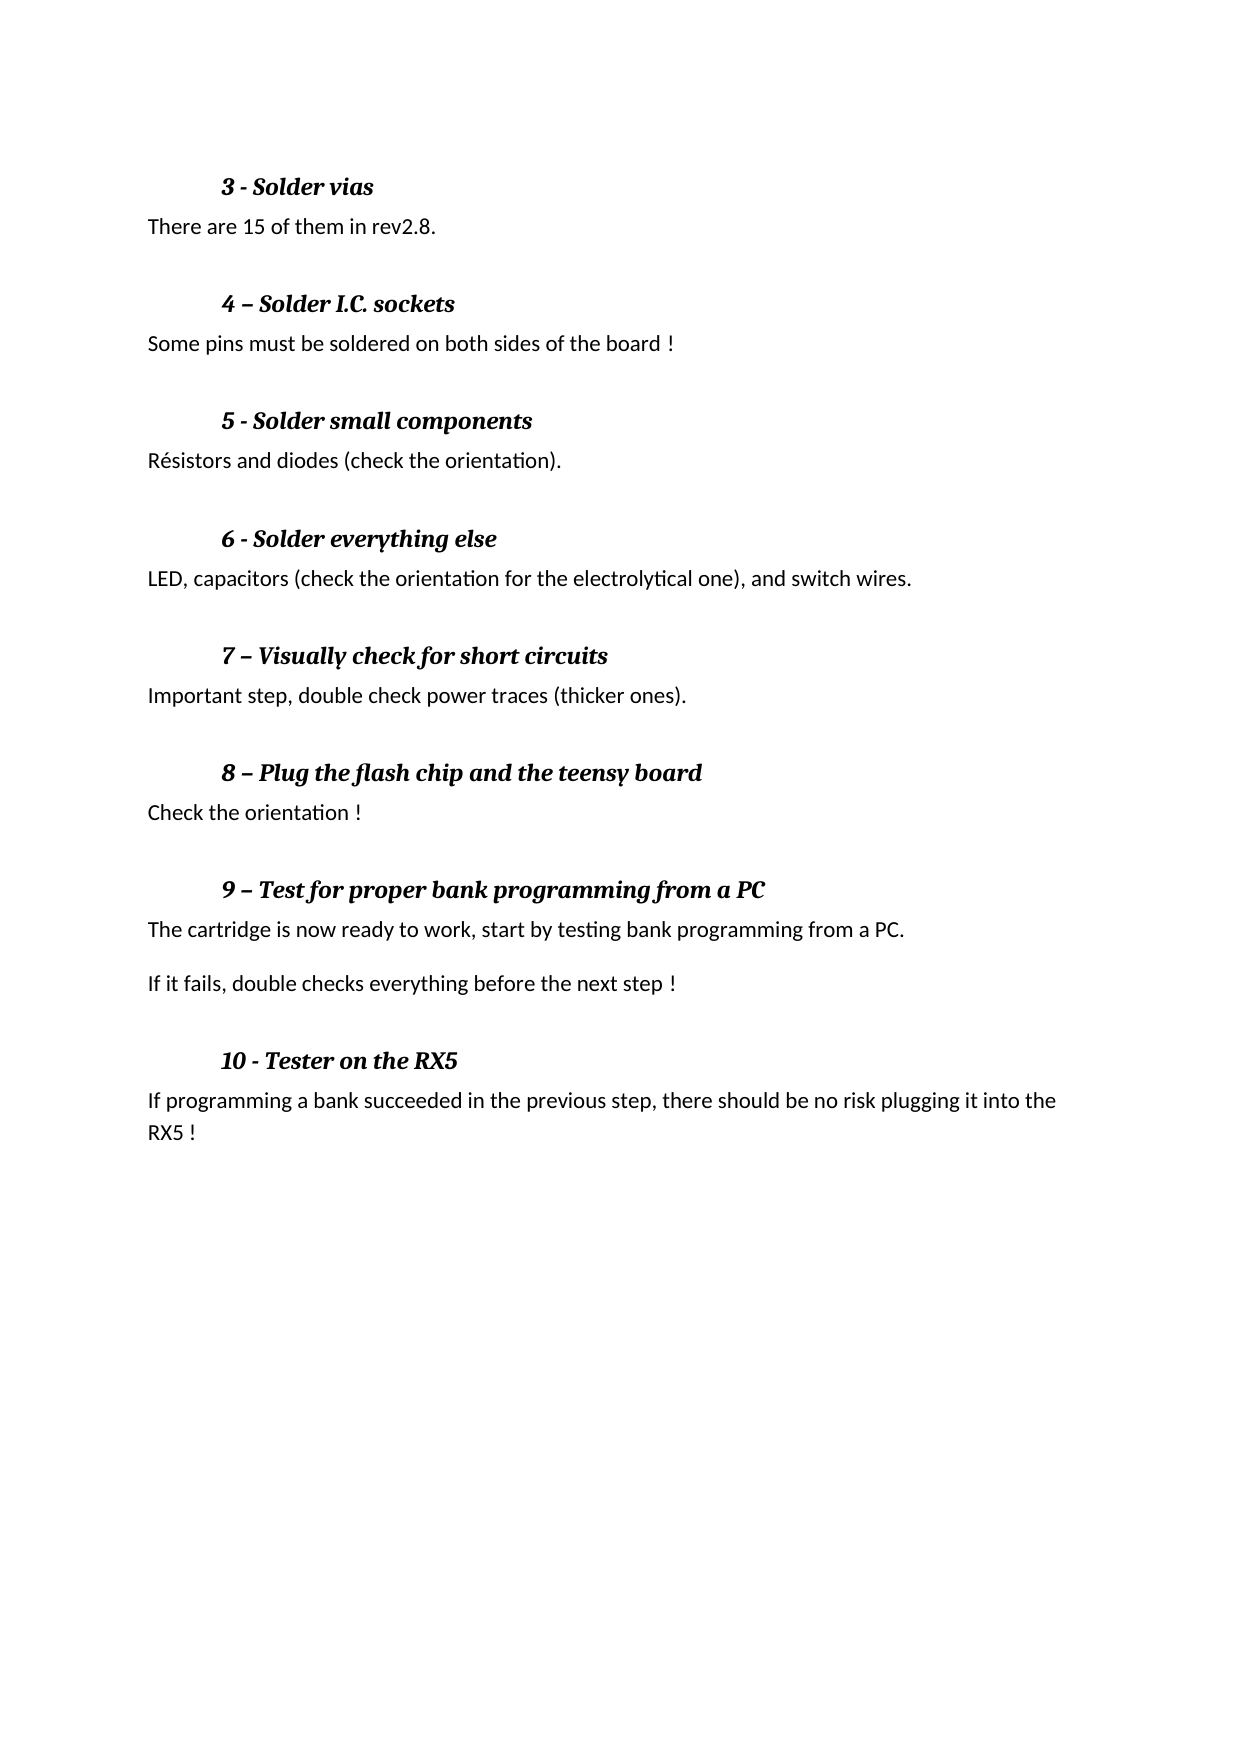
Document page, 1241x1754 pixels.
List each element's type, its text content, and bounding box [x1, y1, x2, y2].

subtitle 9 – Test for proper bank programming from a PC [148, 876, 1093, 905]
subtitle 5 - Solder small components [148, 407, 1093, 436]
text If it fails, double checks everything before the next step ! [148, 969, 1093, 997]
text LED, capacitors (check the orientation for the electrolytical one), and switch wires. [148, 564, 1093, 592]
text Résistors and diodes (check the orientation). [148, 446, 1093, 474]
subtitle 7 – Visually check for short circuits [148, 642, 1093, 671]
subtitle 8 – Plug the flash chip and the teensy board [148, 759, 1093, 788]
text Important step, double check power traces (thicker ones). [148, 681, 1093, 709]
text Some pins must be soldered on both sides of the board ! [148, 329, 1093, 357]
text There are 15 of them in rev2.8. [148, 212, 1093, 240]
subtitle 4 – Solder I.C. sockets [148, 290, 1093, 319]
text The cartridge is now ready to work, start by testing bank programming from a PC. [148, 916, 1093, 944]
text Check the orientation ! [148, 798, 1093, 826]
subtitle 6 - Solder everything else [148, 524, 1093, 553]
text If programming a bank succeeded in the previous step, there should be no risk plugging it into the RX5 ! [148, 1086, 1093, 1146]
subtitle 10 - Tester on the RX5 [148, 1047, 1093, 1075]
subtitle 3 - Solder vias [148, 173, 1093, 201]
